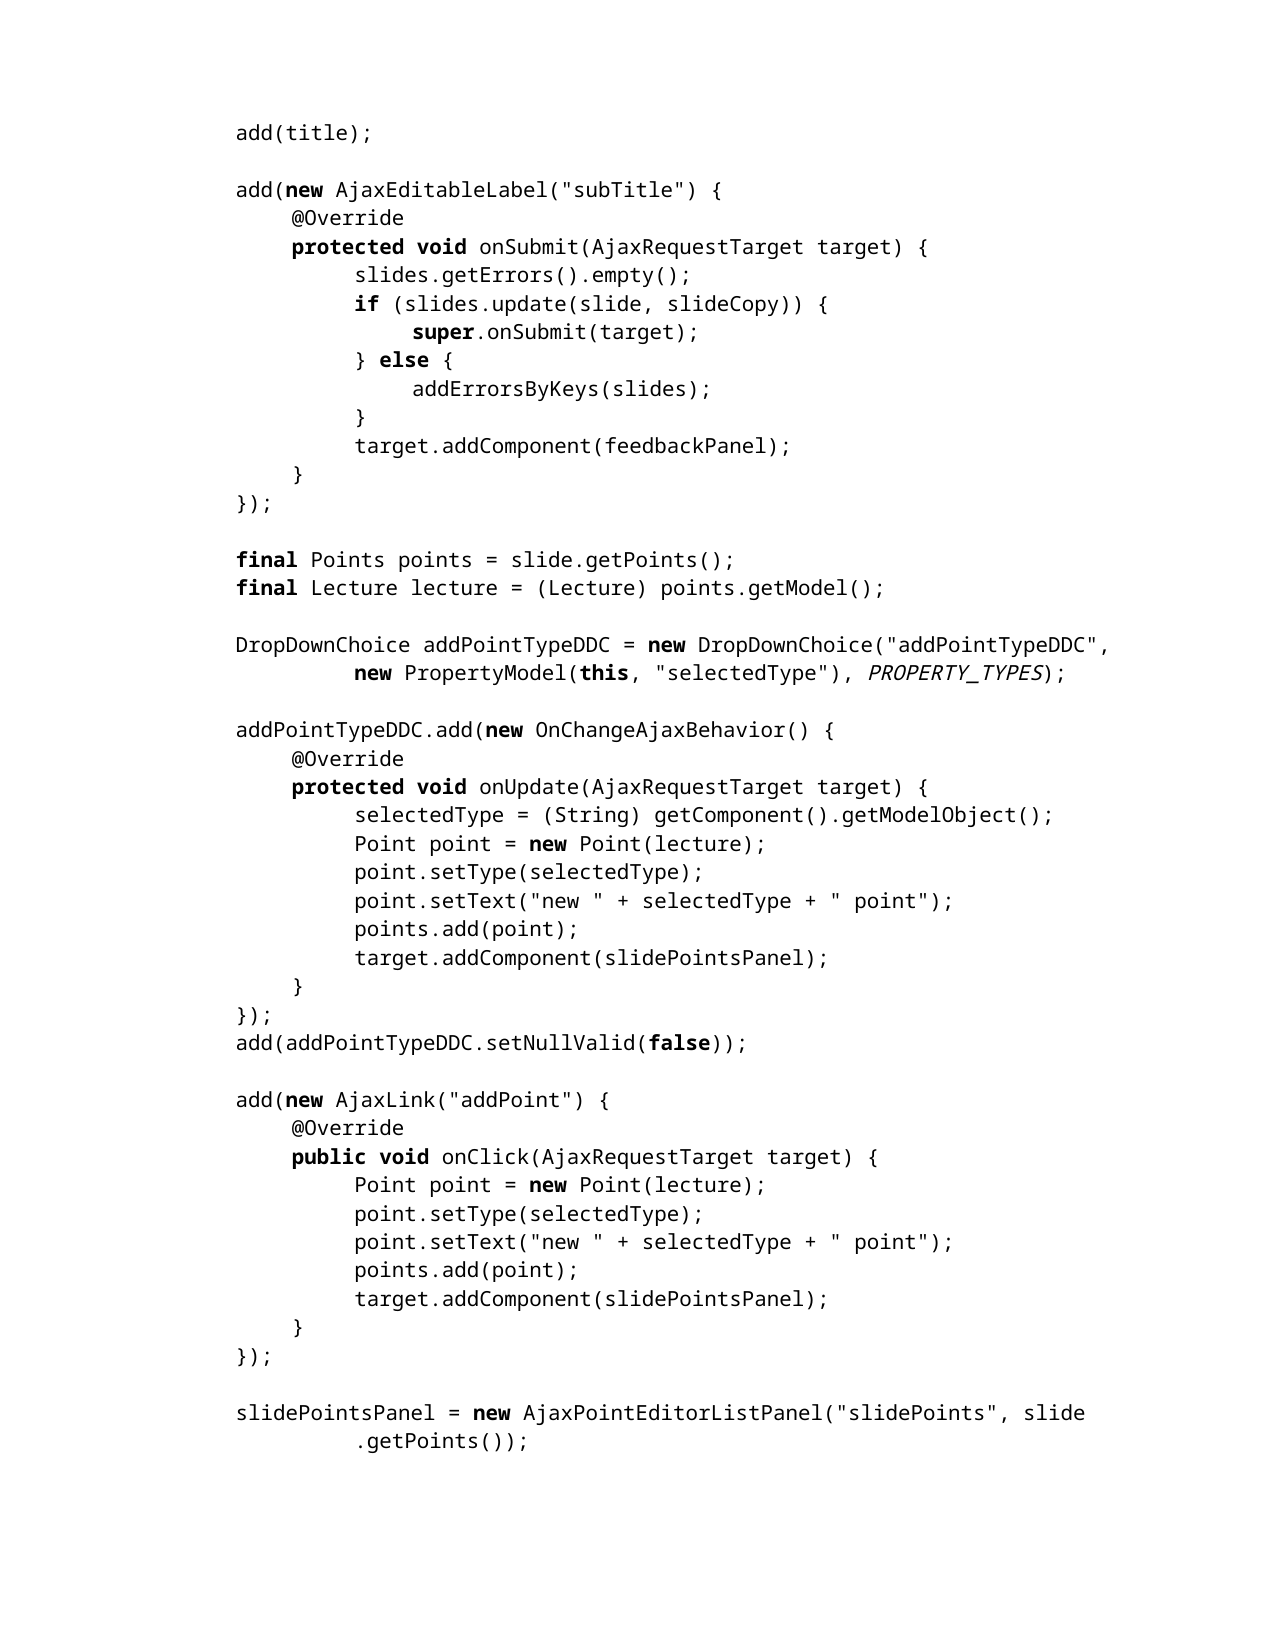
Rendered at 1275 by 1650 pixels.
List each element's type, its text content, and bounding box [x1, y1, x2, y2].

text slides.getErrors().empty(); [118, 260, 1157, 289]
text point.setType(selectedType); [118, 1199, 1157, 1227]
text } else { [118, 346, 1157, 374]
text point.setText("new " + selectedType + " point"); [118, 1227, 1157, 1256]
text @Override [118, 203, 1157, 232]
text .getPoints()); [118, 1426, 1157, 1455]
text add(new AjaxLink("addPoint") { [118, 1085, 1157, 1113]
text DropDownChoice addPointTypeDDC = new DropDownChoice("addPointTypeDDC", [118, 630, 1157, 658]
text } [118, 459, 1157, 488]
text points.add(point); [118, 914, 1157, 943]
text }); [118, 1000, 1157, 1028]
text protected void onUpdate(AjaxRequestTarget target) { [118, 772, 1157, 801]
text super.onSubmit(target); [118, 317, 1157, 346]
text Point point = new Point(lecture); [118, 829, 1157, 857]
text } [118, 971, 1157, 1000]
text } [118, 402, 1157, 431]
text if (slides.update(slide, slideCopy)) { [118, 289, 1157, 317]
text final Lecture lecture = (Lecture) points.getModel(); [118, 573, 1157, 602]
text }); [118, 1341, 1157, 1369]
text }); [118, 488, 1157, 516]
text selectedType = (String) getComponent().getModelObject(); [118, 801, 1157, 829]
text point.setText("new " + selectedType + " point"); [118, 886, 1157, 914]
text } [118, 1312, 1157, 1341]
text add(new AjaxEditableLabel("subTitle") { [118, 175, 1157, 203]
text add(title); [118, 118, 1157, 147]
text addErrorsByKeys(slides); [118, 374, 1157, 402]
text target.addComponent(slidePointsPanel); [118, 1284, 1157, 1312]
text new PropertyModel(this, "selectedType"), PROPERTY_TYPES); [118, 658, 1157, 687]
text point.setType(selectedType); [118, 857, 1157, 886]
text Point point = new Point(lecture); [118, 1170, 1157, 1199]
text public void onClick(AjaxRequestTarget target) { [118, 1142, 1157, 1170]
text protected void onSubmit(AjaxRequestTarget target) { [118, 232, 1157, 260]
text @Override [118, 1113, 1157, 1142]
text add(addPointTypeDDC.setNullValid(false)); [118, 1028, 1157, 1057]
text target.addComponent(slidePointsPanel); [118, 943, 1157, 971]
text target.addComponent(feedbackPanel); [118, 431, 1157, 459]
text slidePointsPanel = new AjaxPointEditorListPanel("slidePoints", slide [118, 1398, 1157, 1426]
text addPointTypeDDC.add(new OnChangeAjaxBehavior() { [118, 715, 1157, 744]
text points.add(point); [118, 1256, 1157, 1284]
text @Override [118, 744, 1157, 772]
text final Points points = slide.getPoints(); [118, 545, 1157, 573]
